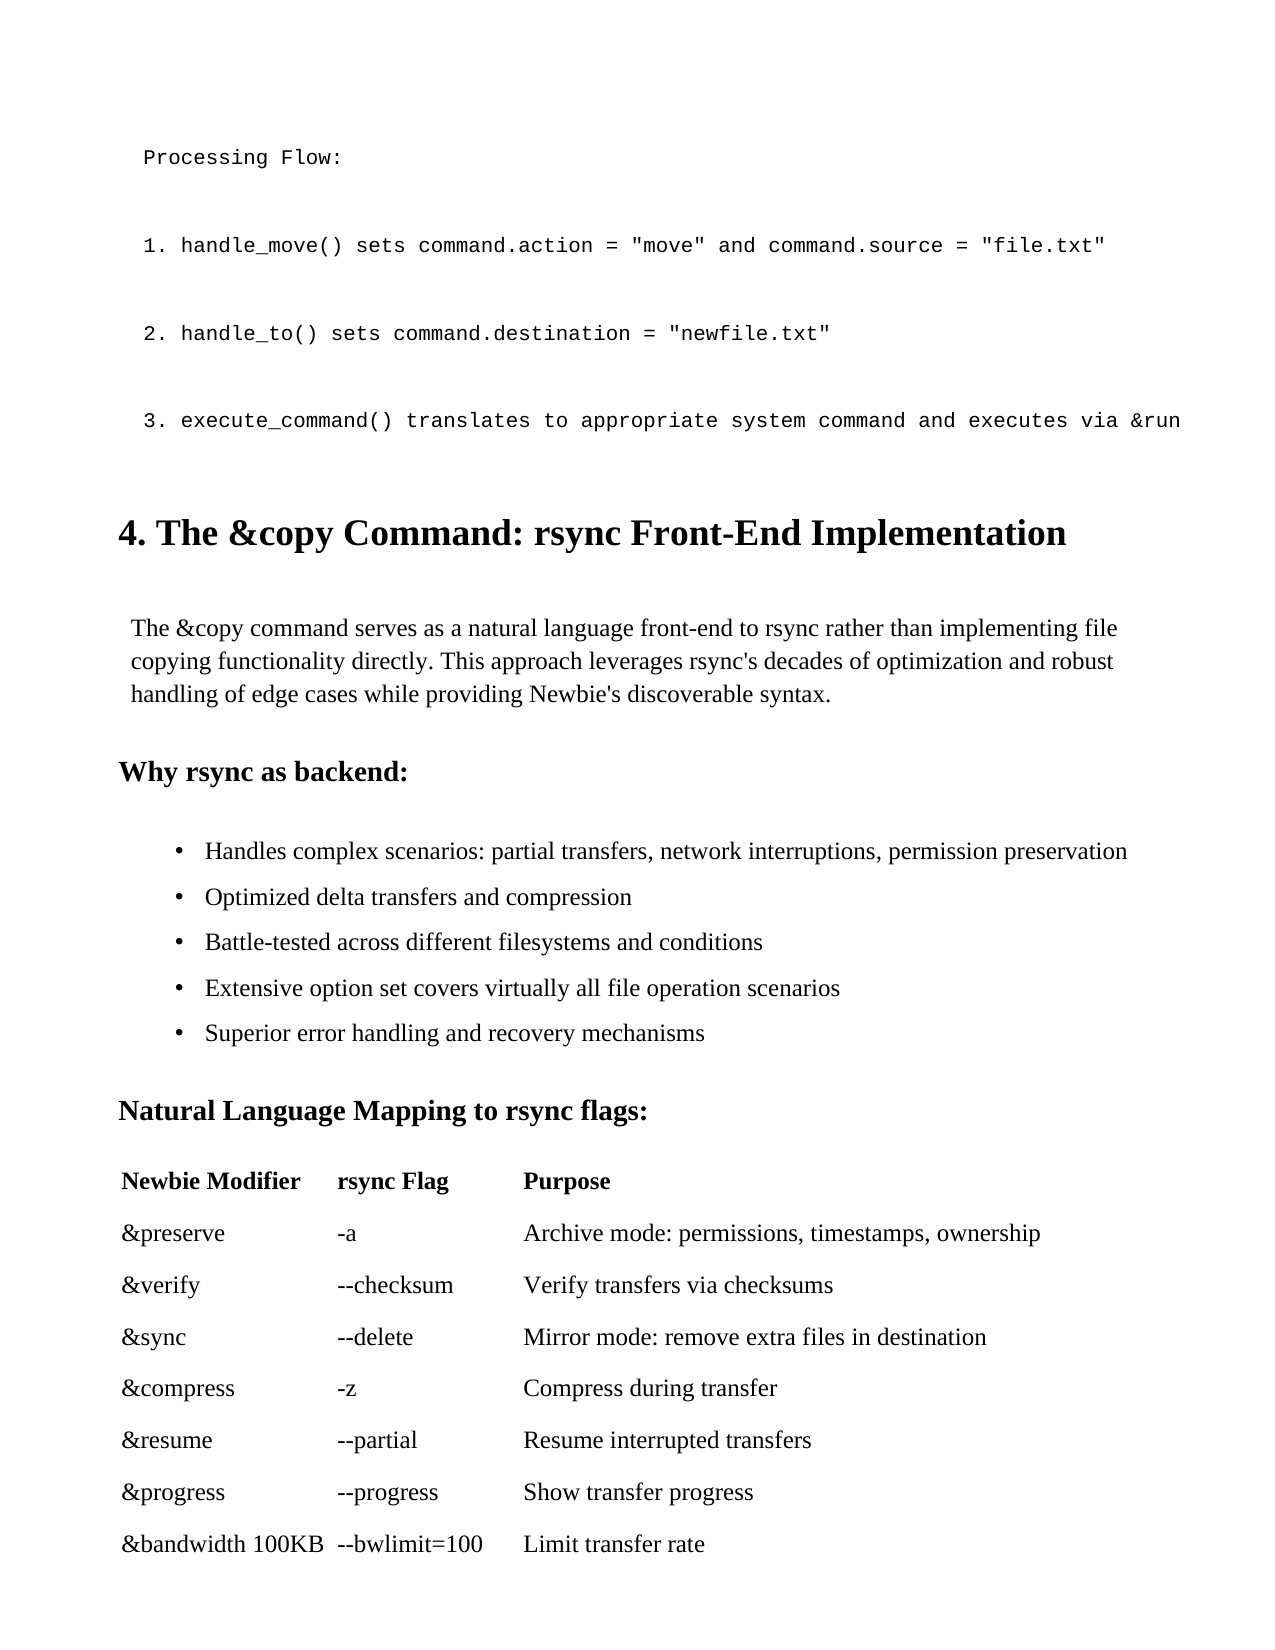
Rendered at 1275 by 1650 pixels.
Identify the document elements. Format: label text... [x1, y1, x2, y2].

table_cell Verify transfers via checksums [520, 1267, 1053, 1319]
table_cell --progress [334, 1474, 520, 1526]
list Handles complex scenarios: partial transfers, network interruptions, permission preservation [175, 836, 1203, 865]
subtitle Why rsync as backend: [118, 754, 1216, 787]
text Processing Flow: [143, 147, 1191, 171]
list Superior error handling and recovery mechanisms [175, 1018, 1203, 1047]
table_cell --delete [334, 1319, 520, 1371]
table_cell Show transfer progress [520, 1474, 1053, 1526]
table_cell Compress during transfer [520, 1371, 1053, 1422]
table_cell Limit transfer rate [520, 1526, 1053, 1578]
text 1. handle_move() sets command.action = "move" and command.source = "file.txt" [143, 235, 1191, 258]
table_cell &sync [118, 1319, 334, 1371]
table_cell Mirror mode: remove extra files in destination [520, 1319, 1053, 1371]
table_cell -z [334, 1371, 520, 1422]
list Extensive option set covers virtually all file operation scenarios [175, 973, 1203, 1002]
text 3. execute_command() translates to appropriate system command and executes via &run [143, 410, 1191, 434]
table_cell &progress [118, 1474, 334, 1526]
list Optimized delta transfers and compression [175, 882, 1203, 911]
table_header Newbie Modifier [118, 1164, 334, 1215]
list Battle-tested across different filesystems and conditions [175, 927, 1203, 956]
table_cell -a [334, 1215, 520, 1267]
table_header rsync Flag [334, 1164, 520, 1215]
table_cell --bwlimit=100 [334, 1526, 520, 1578]
table_cell &preserve [118, 1215, 334, 1267]
table_cell Resume interrupted transfers [520, 1423, 1053, 1474]
table_cell &verify [118, 1267, 334, 1319]
table_cell --partial [334, 1423, 520, 1474]
table_cell &resume [118, 1423, 334, 1474]
table_cell &bandwidth 100KB [118, 1526, 334, 1578]
table_header Purpose [520, 1164, 1053, 1215]
table_cell --checksum [334, 1267, 520, 1319]
text 2. handle_to() sets command.destination = "newfile.txt" [143, 322, 1191, 346]
table_cell &compress [118, 1371, 334, 1422]
subtitle 4. The &copy Command: rsync Front-End Implementation [118, 511, 1216, 554]
text The &copy command serves as a natural language front-end to rsync rather than implementing file copying functionality directly. This approach leverages rsync's decades of optimization and robust handling of edge cases while providing Newbie's discoverable syntax. [131, 613, 1203, 708]
table_cell Archive mode: permissions, timestamps, ownership [520, 1215, 1053, 1267]
subtitle Natural Language Mapping to rsync flags: [118, 1093, 1216, 1127]
